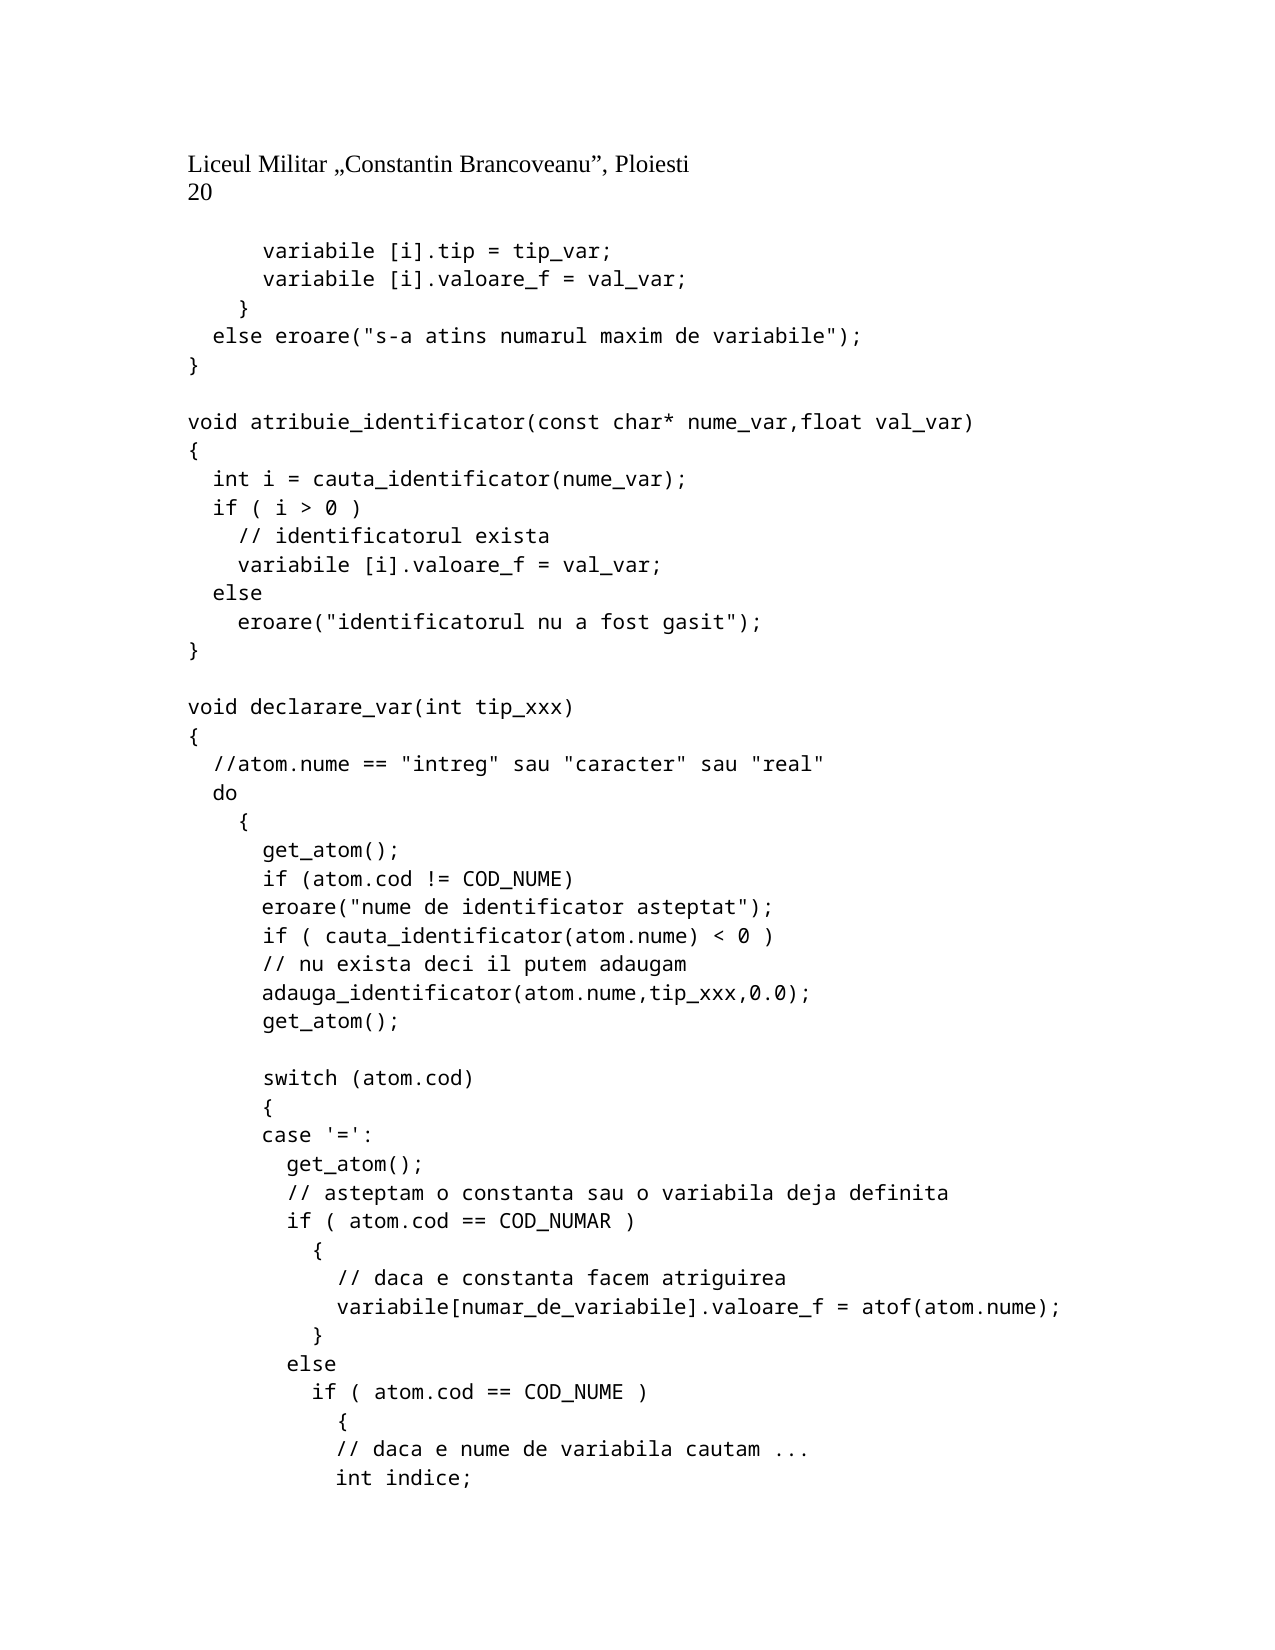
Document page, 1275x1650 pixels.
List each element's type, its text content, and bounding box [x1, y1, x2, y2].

text get_atom(); [187, 1149, 1087, 1177]
text // daca e nume de variabila cautam ... [187, 1434, 1087, 1463]
text // asteptam o constanta sau o variabila deja definita [187, 1177, 1087, 1206]
text else eroare("s-a atins numarul maxim de variabile"); [187, 321, 1087, 350]
text variabile[numar_de_variabile].valoare_f = atof(atom.nume); [187, 1292, 1087, 1320]
text // nu exista deci il putem adaugam [187, 949, 1087, 978]
text eroare("nume de identificator asteptat"); [187, 892, 1087, 921]
text if ( atom.cod == COD_NUME ) [187, 1377, 1087, 1406]
text get_atom(); [187, 1006, 1087, 1035]
text if ( i > 0 ) [187, 492, 1087, 521]
text } [187, 350, 1087, 378]
text do [187, 778, 1087, 806]
text //atom.nume == "intreg" sau "caracter" sau "real" [187, 749, 1087, 778]
text variabile [i].valoare_f = val_var; [187, 264, 1087, 293]
text { [187, 1406, 1087, 1434]
text } [187, 1320, 1087, 1349]
text variabile [i].valoare_f = val_var; [187, 549, 1087, 578]
text variabile [i].tip = tip_var; [187, 236, 1087, 264]
text void atribuie_identificator(const char* nume_var,float val_var) [187, 407, 1087, 435]
text switch (atom.cod) [187, 1063, 1087, 1092]
text if ( atom.cod == COD_NUMAR ) [187, 1206, 1087, 1234]
text } [187, 293, 1087, 321]
text // identificatorul exista [187, 521, 1087, 549]
text case '=': [187, 1120, 1087, 1149]
text get_atom(); [187, 835, 1087, 863]
text if (atom.cod != COD_NUME) [187, 863, 1087, 892]
text } [187, 635, 1087, 664]
text else [187, 578, 1087, 607]
text eroare("identificatorul nu a fost gasit"); [187, 607, 1087, 635]
text { [187, 1234, 1087, 1263]
text int i = cauta_identificator(nume_var); [187, 464, 1087, 492]
text { [187, 1092, 1087, 1120]
text if ( cauta_identificator(atom.nume) < 0 ) [187, 921, 1087, 949]
text adauga_identificator(atom.nume,tip_xxx,0.0); [187, 978, 1087, 1006]
text void declarare_var(int tip_xxx) [187, 692, 1087, 721]
text // daca e constanta facem atriguirea [187, 1263, 1087, 1292]
text int indice; [187, 1463, 1087, 1491]
text { [187, 435, 1087, 464]
text else [187, 1349, 1087, 1377]
text { [187, 806, 1087, 835]
text { [187, 721, 1087, 749]
